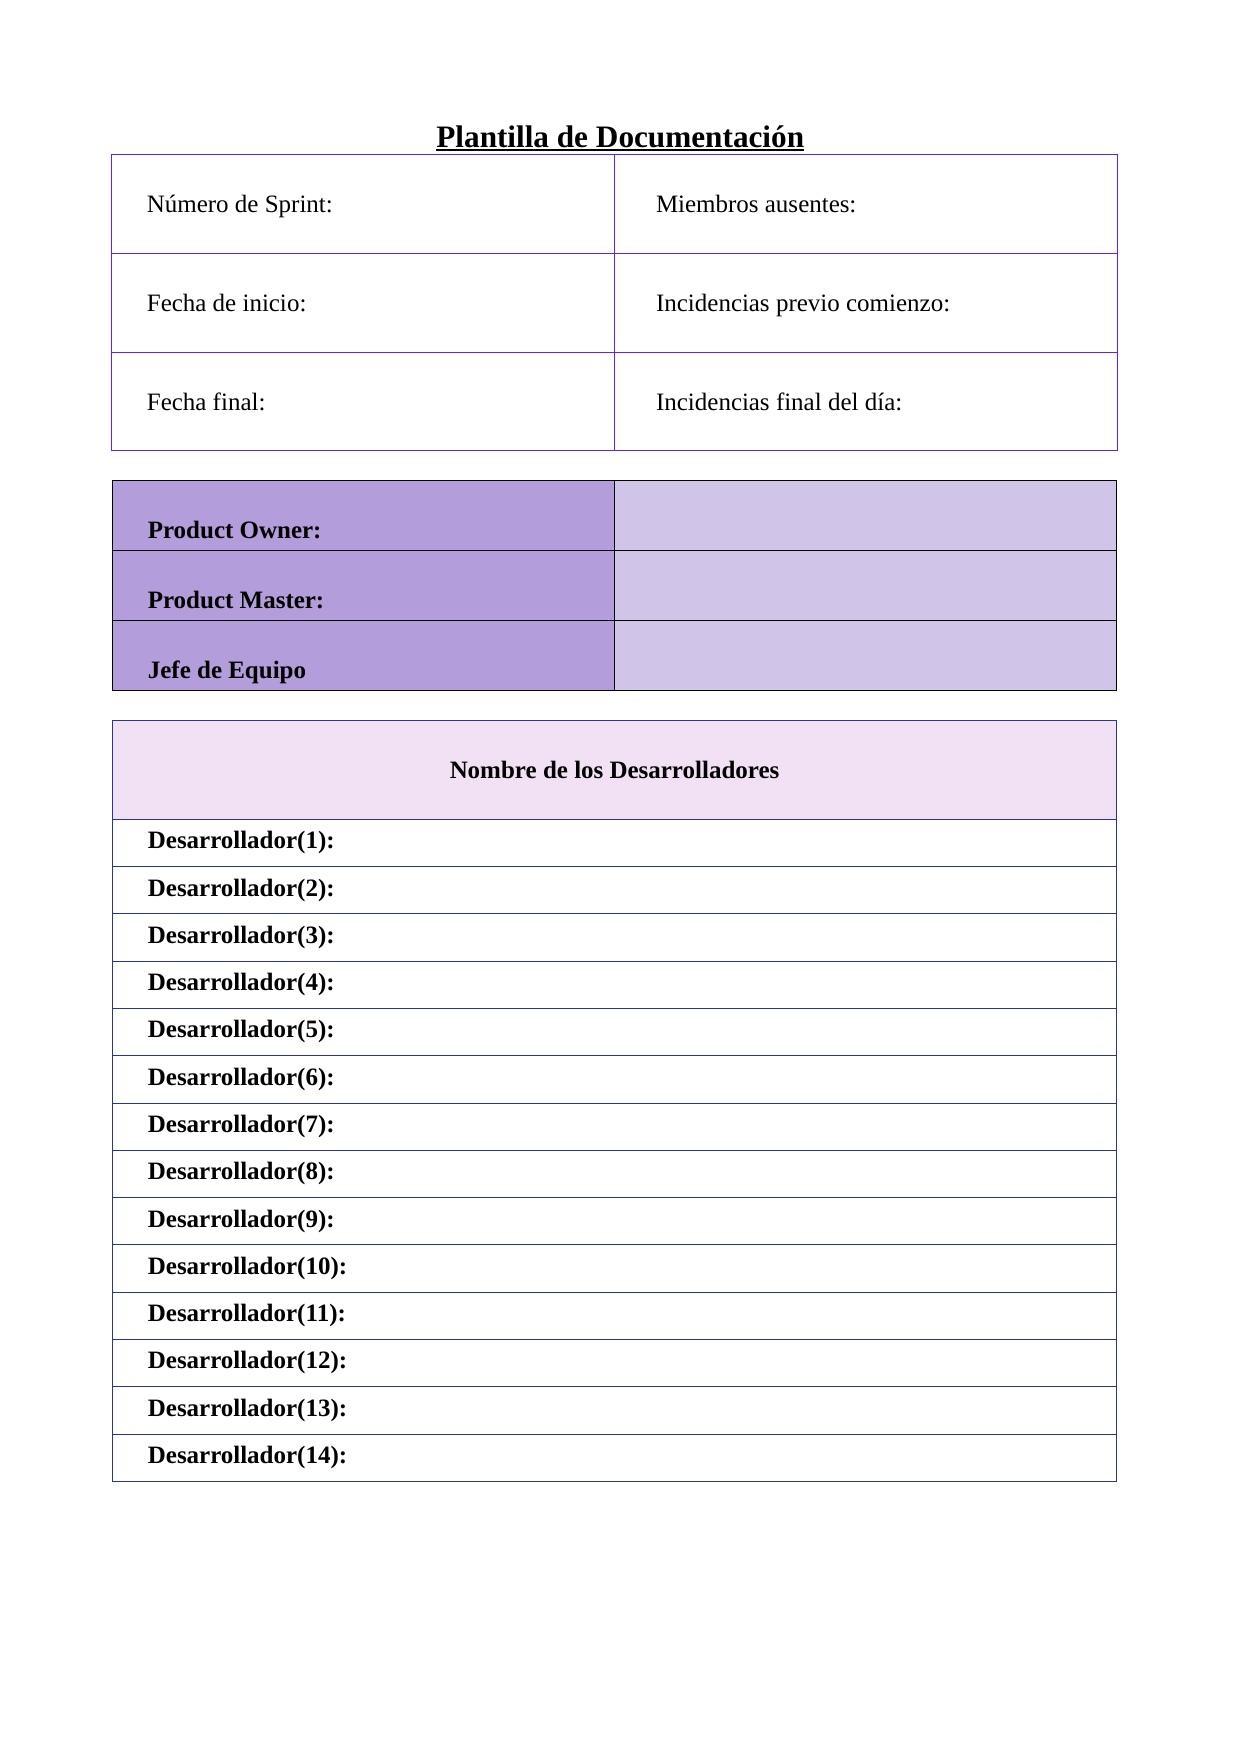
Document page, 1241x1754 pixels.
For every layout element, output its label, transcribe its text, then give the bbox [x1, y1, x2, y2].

table_cell Product Master: [113, 551, 614, 620]
text Plantilla de Documentación [118, 118, 1122, 154]
table_cell Desarrollador(5): [113, 1009, 1116, 1055]
table_cell Desarrollador(14): [113, 1435, 1116, 1481]
table_cell Desarrollador(10): [113, 1245, 1116, 1292]
table_header Nombre de los Desarrolladores [113, 721, 1116, 819]
table_cell Desarrollador(12): [113, 1340, 1116, 1386]
table_header Miembros ausentes: [615, 155, 1117, 253]
table_cell Desarrollador(7): [113, 1104, 1116, 1150]
table_header [615, 481, 1116, 550]
table_cell Desarrollador(9): [113, 1198, 1116, 1244]
table_cell Fecha de inicio: [112, 254, 614, 352]
table_header Product Owner: [113, 481, 614, 550]
table_cell Desarrollador(8): [113, 1151, 1116, 1197]
table_cell Desarrollador(4): [113, 962, 1116, 1008]
table_header Número de Sprint: [112, 155, 614, 253]
table_cell Desarrollador(6): [113, 1056, 1116, 1102]
table_cell Incidencias final del día: [615, 353, 1117, 450]
table_cell Desarrollador(11): [113, 1293, 1116, 1339]
table_cell Incidencias previo comienzo: [615, 254, 1117, 352]
table_cell Desarrollador(2): [113, 867, 1116, 913]
table_cell Desarrollador(13): [113, 1387, 1116, 1433]
table_cell Desarrollador(3): [113, 914, 1116, 961]
table_cell Jefe de Equipo [113, 621, 614, 690]
table_cell [615, 621, 1116, 690]
table_cell Desarrollador(1): [113, 820, 1116, 866]
table_cell Fecha final: [112, 353, 614, 450]
table_cell [615, 551, 1116, 620]
